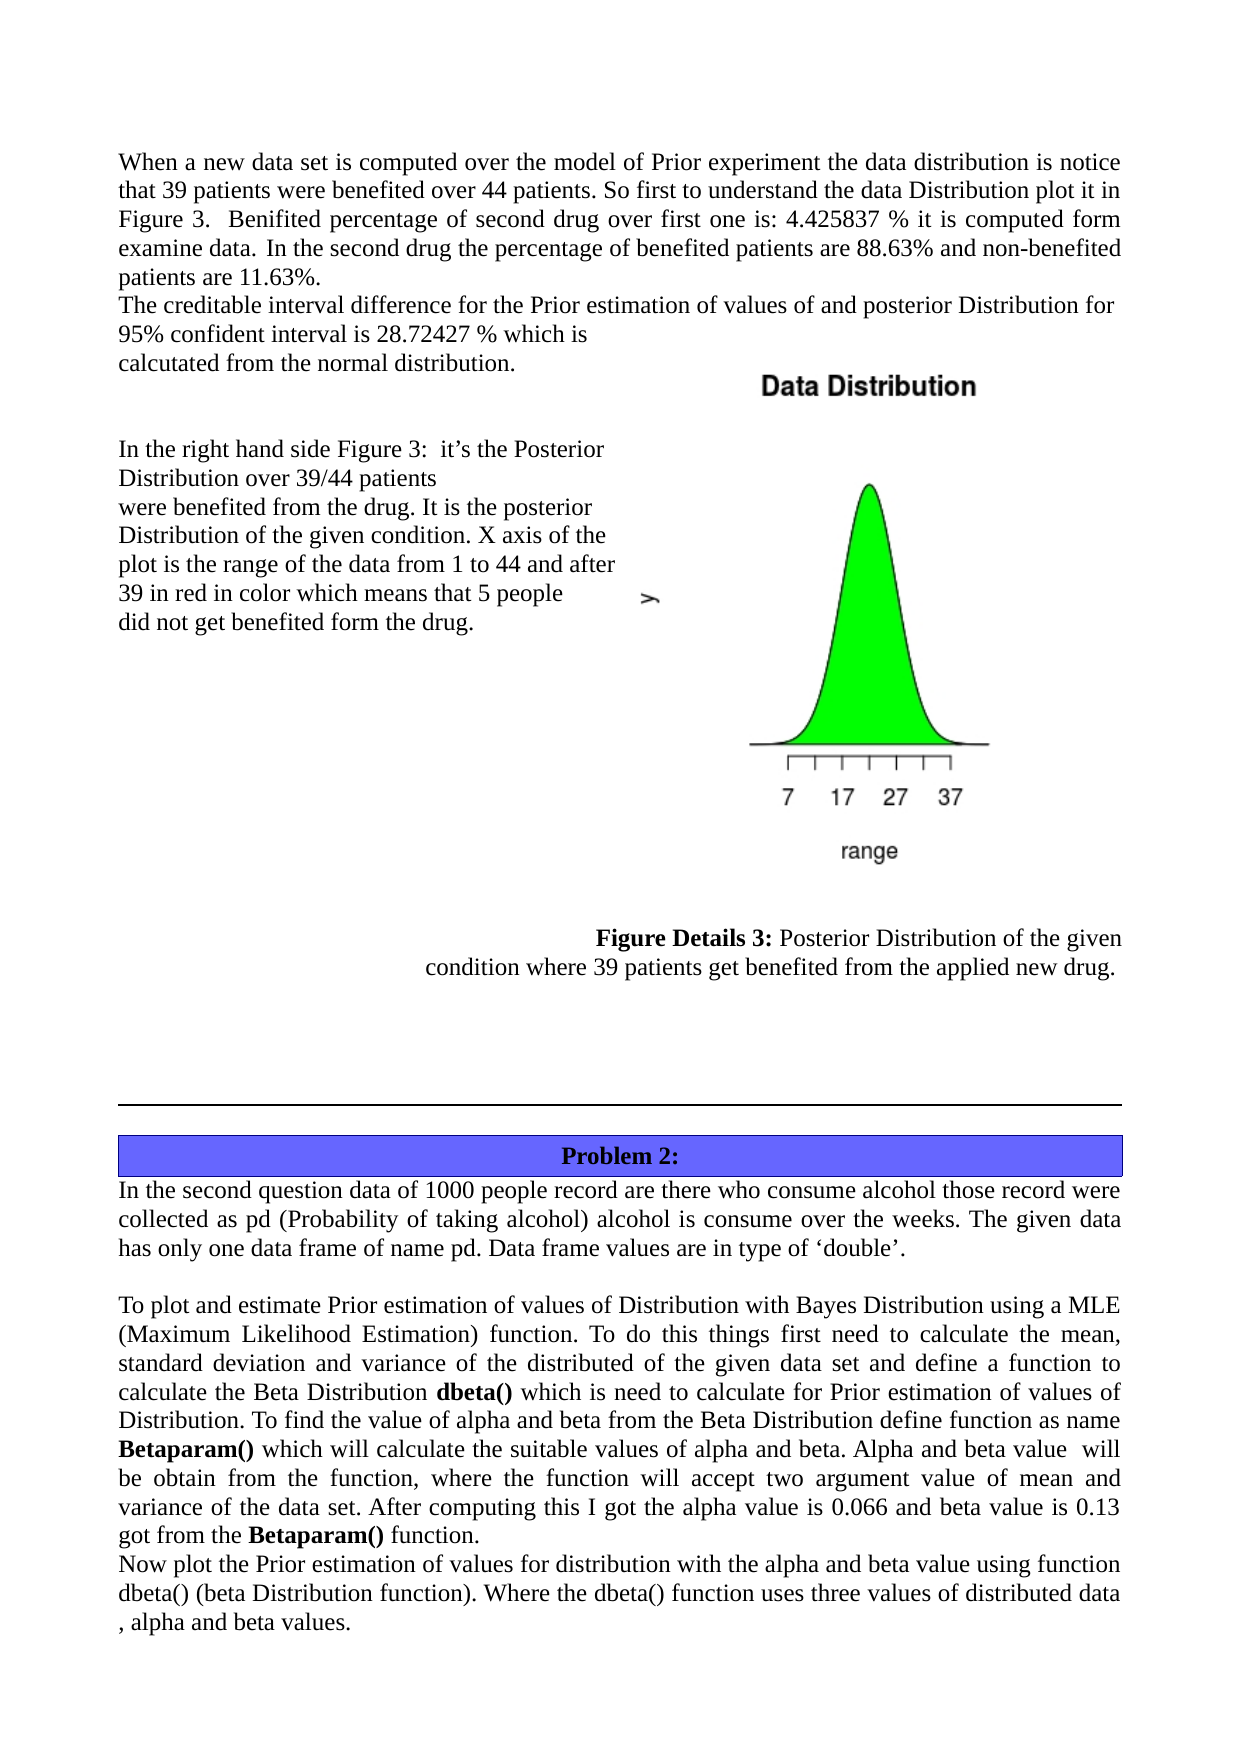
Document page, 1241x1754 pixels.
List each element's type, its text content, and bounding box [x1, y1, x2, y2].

text Now plot the Prior estimation of values for distribution with the alpha and beta value using function dbeta() (beta Distribution function). Where the dbeta() function uses three values of distributed data , alpha and beta values. [118, 1549, 1122, 1636]
text [1055, 463, 1122, 492]
text [1055, 492, 1122, 521]
text did not get benefited form the drug. [118, 607, 630, 636]
text [1055, 549, 1122, 578]
text [1055, 434, 1122, 463]
picture [630, 330, 1055, 894]
text [1055, 578, 1122, 607]
text were benefited from the drug. It is the posterior [118, 492, 630, 521]
table_header Problem 2: [119, 1136, 1122, 1176]
text The creditable interval difference for the Prior estimation of values of and posterior Distribution for 95% confident interval is 28.72427 % which is calcutated from the normal distribution. [118, 291, 1122, 377]
text 39 in red in color which means that 5 people [118, 578, 630, 607]
text In the second question data of 1000 people record are there who consume alcohol those record were collected as pd (Probability of taking alcohol) alcohol is consume over the weeks. The given data has only one data frame of name pd. Data frame values are in type of ‘double’. [118, 1177, 1122, 1262]
text plot is the range of the data from 1 to 44 and after [118, 549, 630, 578]
text When a new data set is computed over the model of Prior experiment the data distribution is notice that 39 patients were benefited over 44 patients. So first to understand the data Distribution plot it in Figure 3. Benifited percentage of second drug over first one is: 4.425837 % it is computed form examine data. In the second drug the percentage of benefited patients are 88.63% and non-benefited patients are 11.63%. [118, 147, 1122, 291]
text Distribution of the given condition. X axis of the [118, 521, 630, 549]
text To plot and estimate Prior estimation of values of Distribution with Bayes Distribution using a MLE (Maximum Likelihood Estimation) function. To do this things first need to calculate the mean, standard deviation and variance of the distributed of the given data set and define a function to calculate the Beta Distribution dbeta() which is need to calculate for Prior estimation of values of Distribution. To find the value of alpha and beta from the Beta Distribution define function as name Betaparam() which will calculate the suitable values of alpha and beta. Alpha and beta value will be obtain from the function, where the function will accept two argument value of mean and variance of the data set. After computing this I got the alpha value is 0.066 and beta value is 0.13 got from the Betaparam() function. [118, 1291, 1122, 1549]
text [1055, 521, 1122, 549]
text Distribution over 39/44 patients [118, 463, 630, 492]
text [1055, 607, 1122, 636]
text In the right hand side Figure 3: it’s the Posterior [118, 434, 630, 463]
text Figure Details 3: Posterior Distribution of the given condition where 39 patients get benefited from the applied new drug. [118, 923, 1122, 981]
